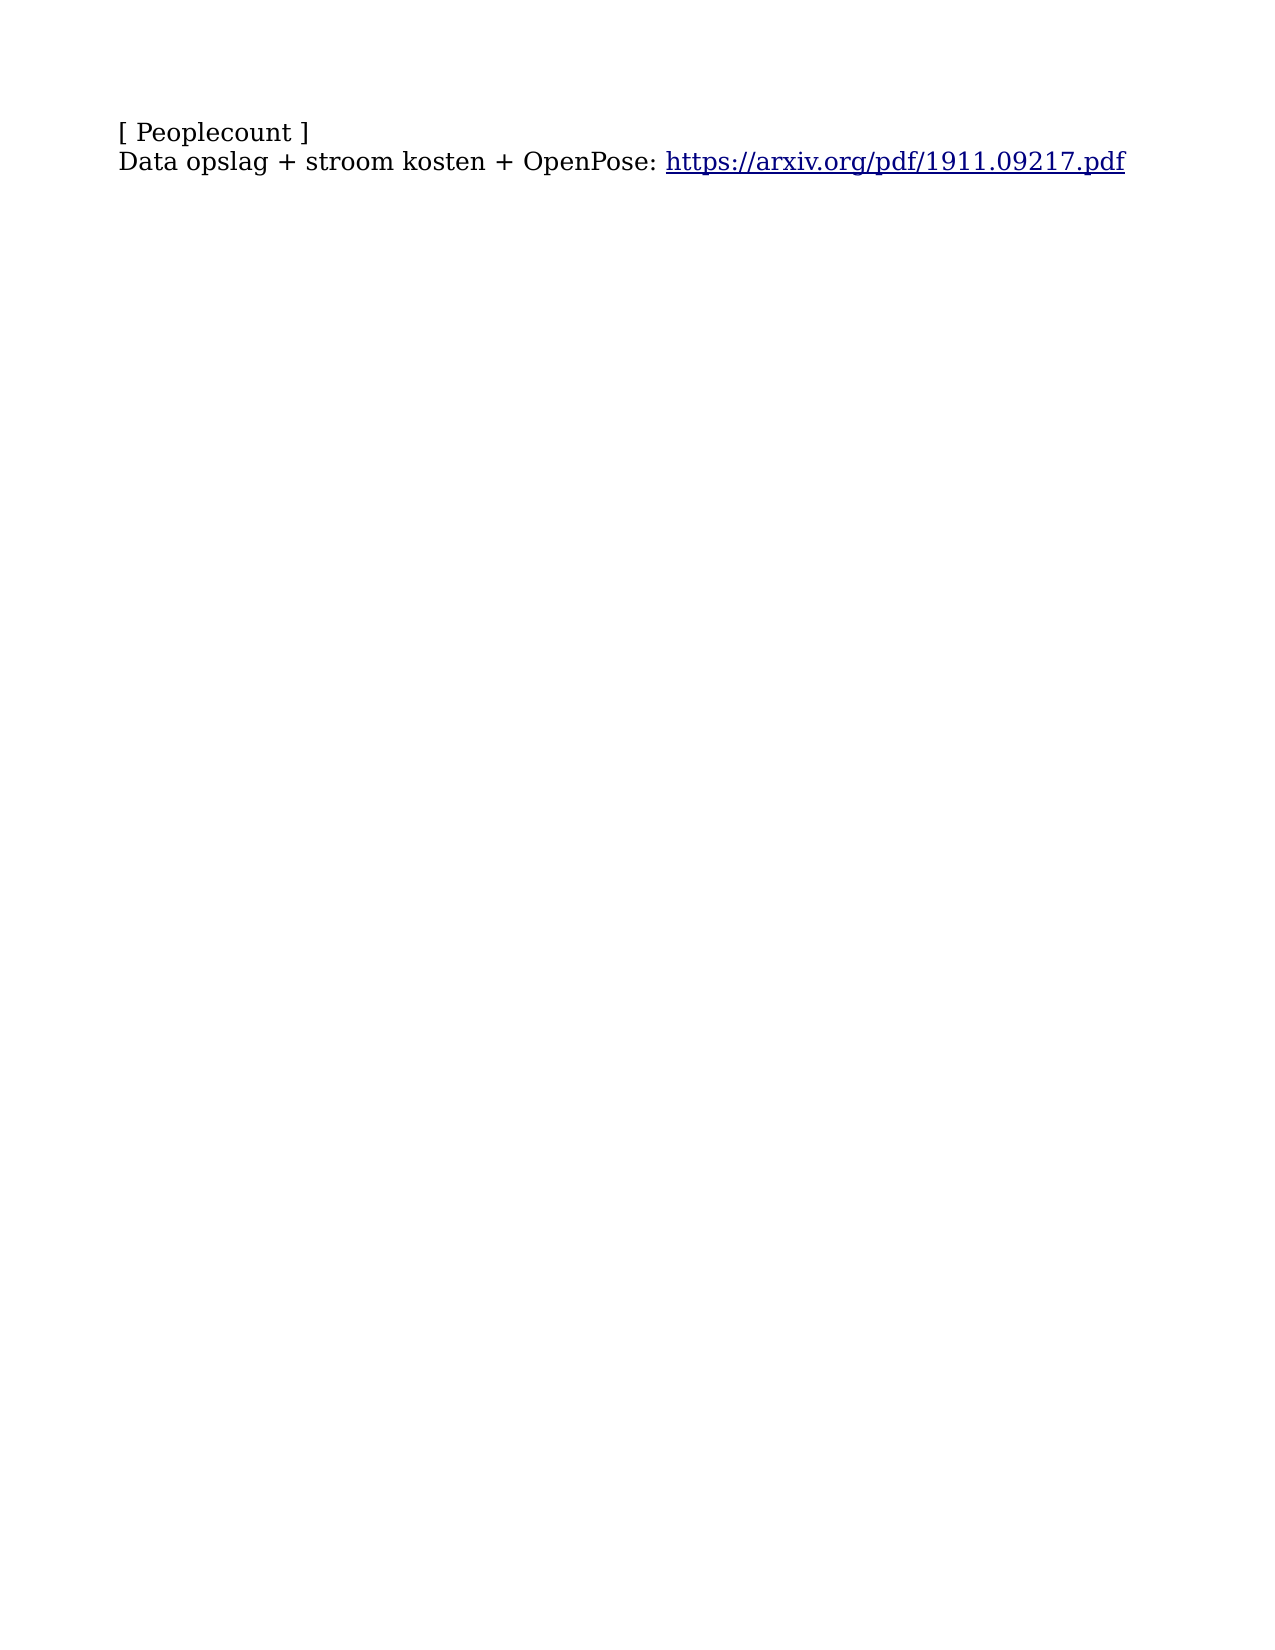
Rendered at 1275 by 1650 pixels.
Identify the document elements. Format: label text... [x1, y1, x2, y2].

text [ Peoplecount ] [118, 118, 1157, 147]
text Data opslag + stroom kosten + OpenPose: https://arxiv.org/pdf/1911.09217.pdf [118, 147, 1157, 176]
